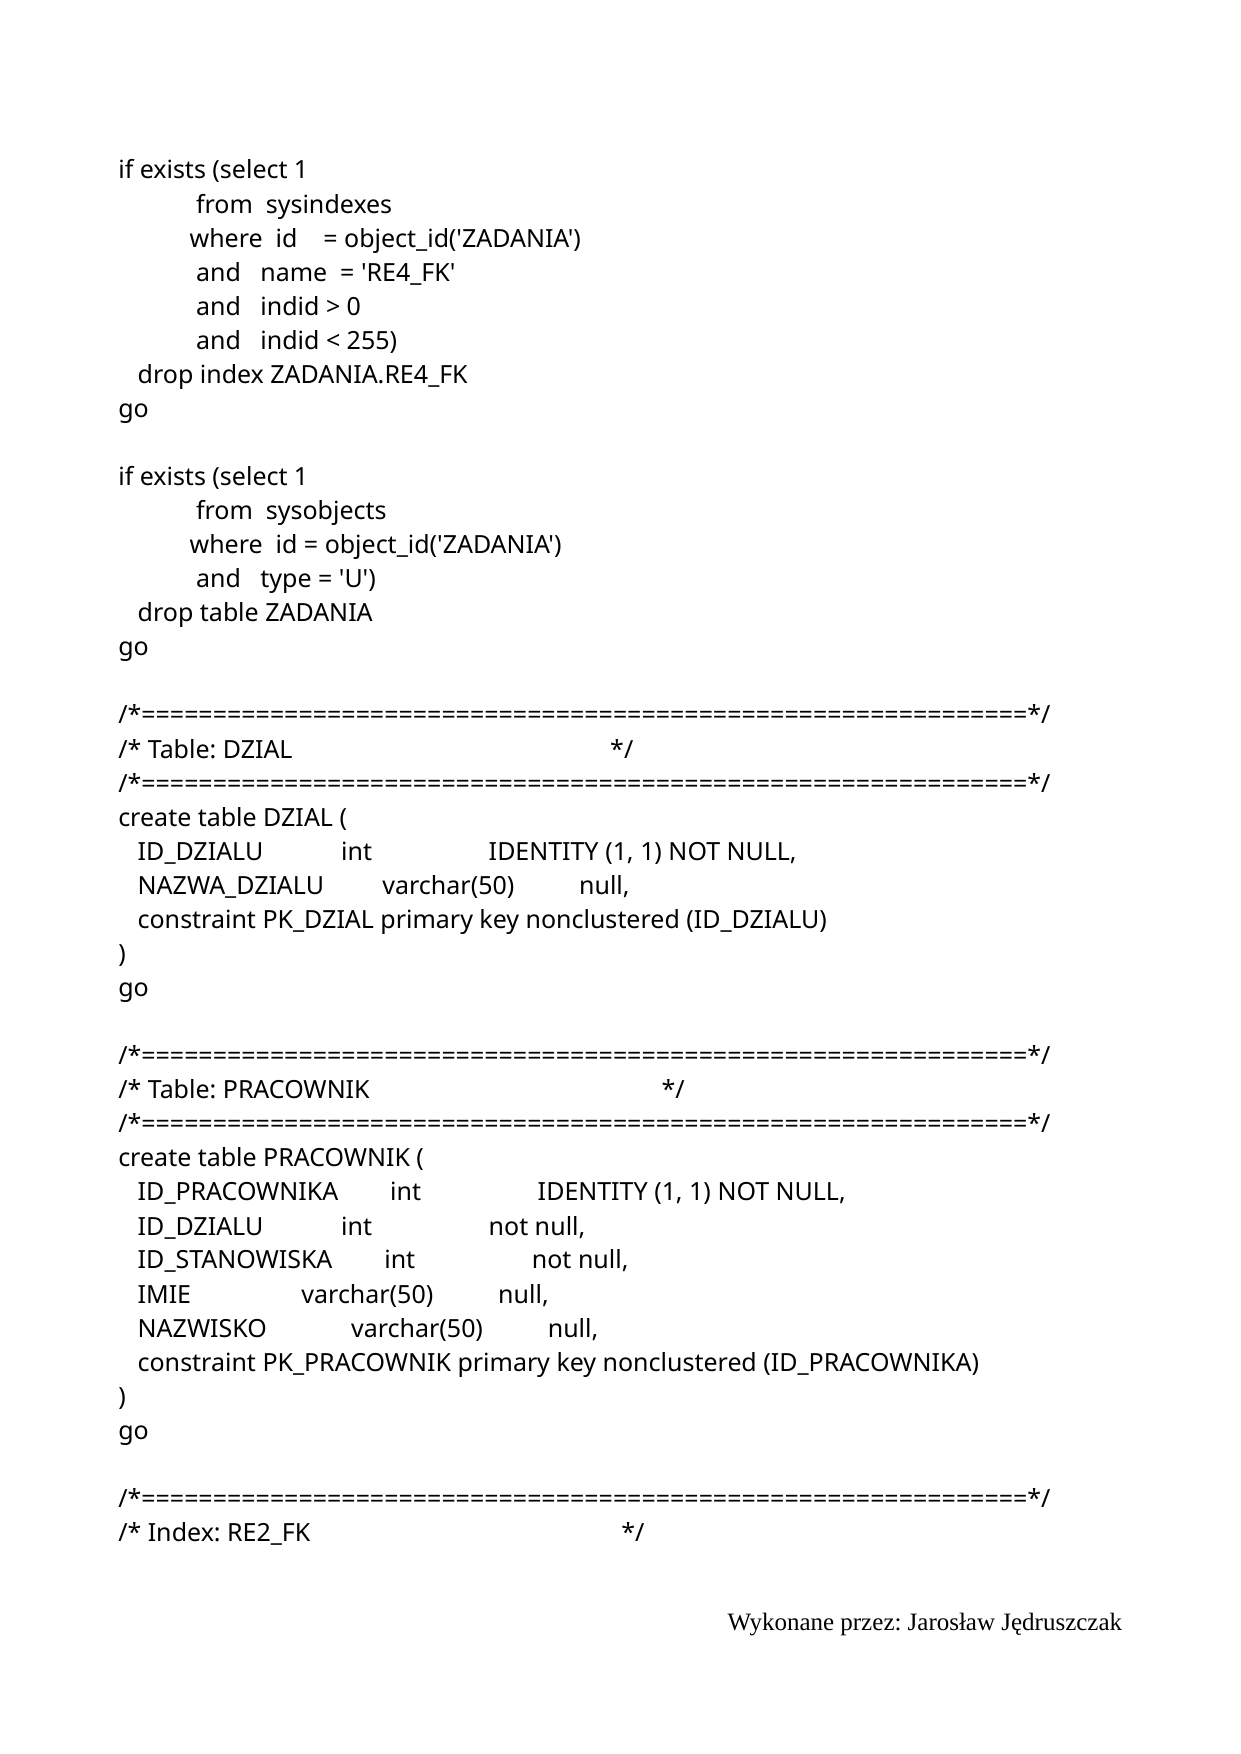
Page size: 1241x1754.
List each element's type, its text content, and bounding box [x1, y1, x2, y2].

text ID_STANOWISKA int not null, [118, 1242, 1122, 1276]
text if exists (select 1 [118, 152, 1122, 186]
text /* Index: RE2_FK */ [118, 1515, 1122, 1549]
text from sysindexes [118, 186, 1122, 220]
text ID_DZIALU int IDENTITY (1, 1) NOT NULL, [118, 833, 1122, 867]
text and indid > 0 [118, 288, 1122, 322]
text NAZWA_DZIALU varchar(50) null, [118, 867, 1122, 902]
text from sysobjects [118, 493, 1122, 527]
text /*==============================================================*/ [118, 765, 1122, 799]
text where id = object_id('ZADANIA') [118, 220, 1122, 254]
text constraint PK_PRACOWNIK primary key nonclustered (ID_PRACOWNIKA) [118, 1344, 1122, 1378]
text /*==============================================================*/ [118, 697, 1122, 731]
text drop table ZADANIA [118, 595, 1122, 629]
text go [118, 391, 1122, 425]
text and type = 'U') [118, 561, 1122, 595]
text constraint PK_DZIAL primary key nonclustered (ID_DZIALU) [118, 902, 1122, 936]
text drop index ZADANIA.RE4_FK [118, 357, 1122, 391]
text NAZWISKO varchar(50) null, [118, 1310, 1122, 1344]
text /* Table: PRACOWNIK */ [118, 1072, 1122, 1106]
text go [118, 970, 1122, 1004]
text /*==============================================================*/ [118, 1038, 1122, 1072]
text go [118, 629, 1122, 663]
text create table PRACOWNIK ( [118, 1140, 1122, 1174]
text /* Table: DZIAL */ [118, 731, 1122, 765]
text where id = object_id('ZADANIA') [118, 527, 1122, 561]
text go [118, 1412, 1122, 1447]
text ) [118, 1378, 1122, 1412]
text ID_DZIALU int not null, [118, 1208, 1122, 1242]
text and name = 'RE4_FK' [118, 254, 1122, 288]
text /*==============================================================*/ [118, 1106, 1122, 1140]
text ID_PRACOWNIKA int IDENTITY (1, 1) NOT NULL, [118, 1174, 1122, 1208]
text /*==============================================================*/ [118, 1481, 1122, 1515]
text if exists (select 1 [118, 459, 1122, 493]
text and indid < 255) [118, 322, 1122, 357]
text create table DZIAL ( [118, 799, 1122, 833]
text IMIE varchar(50) null, [118, 1276, 1122, 1310]
text ) [118, 936, 1122, 970]
